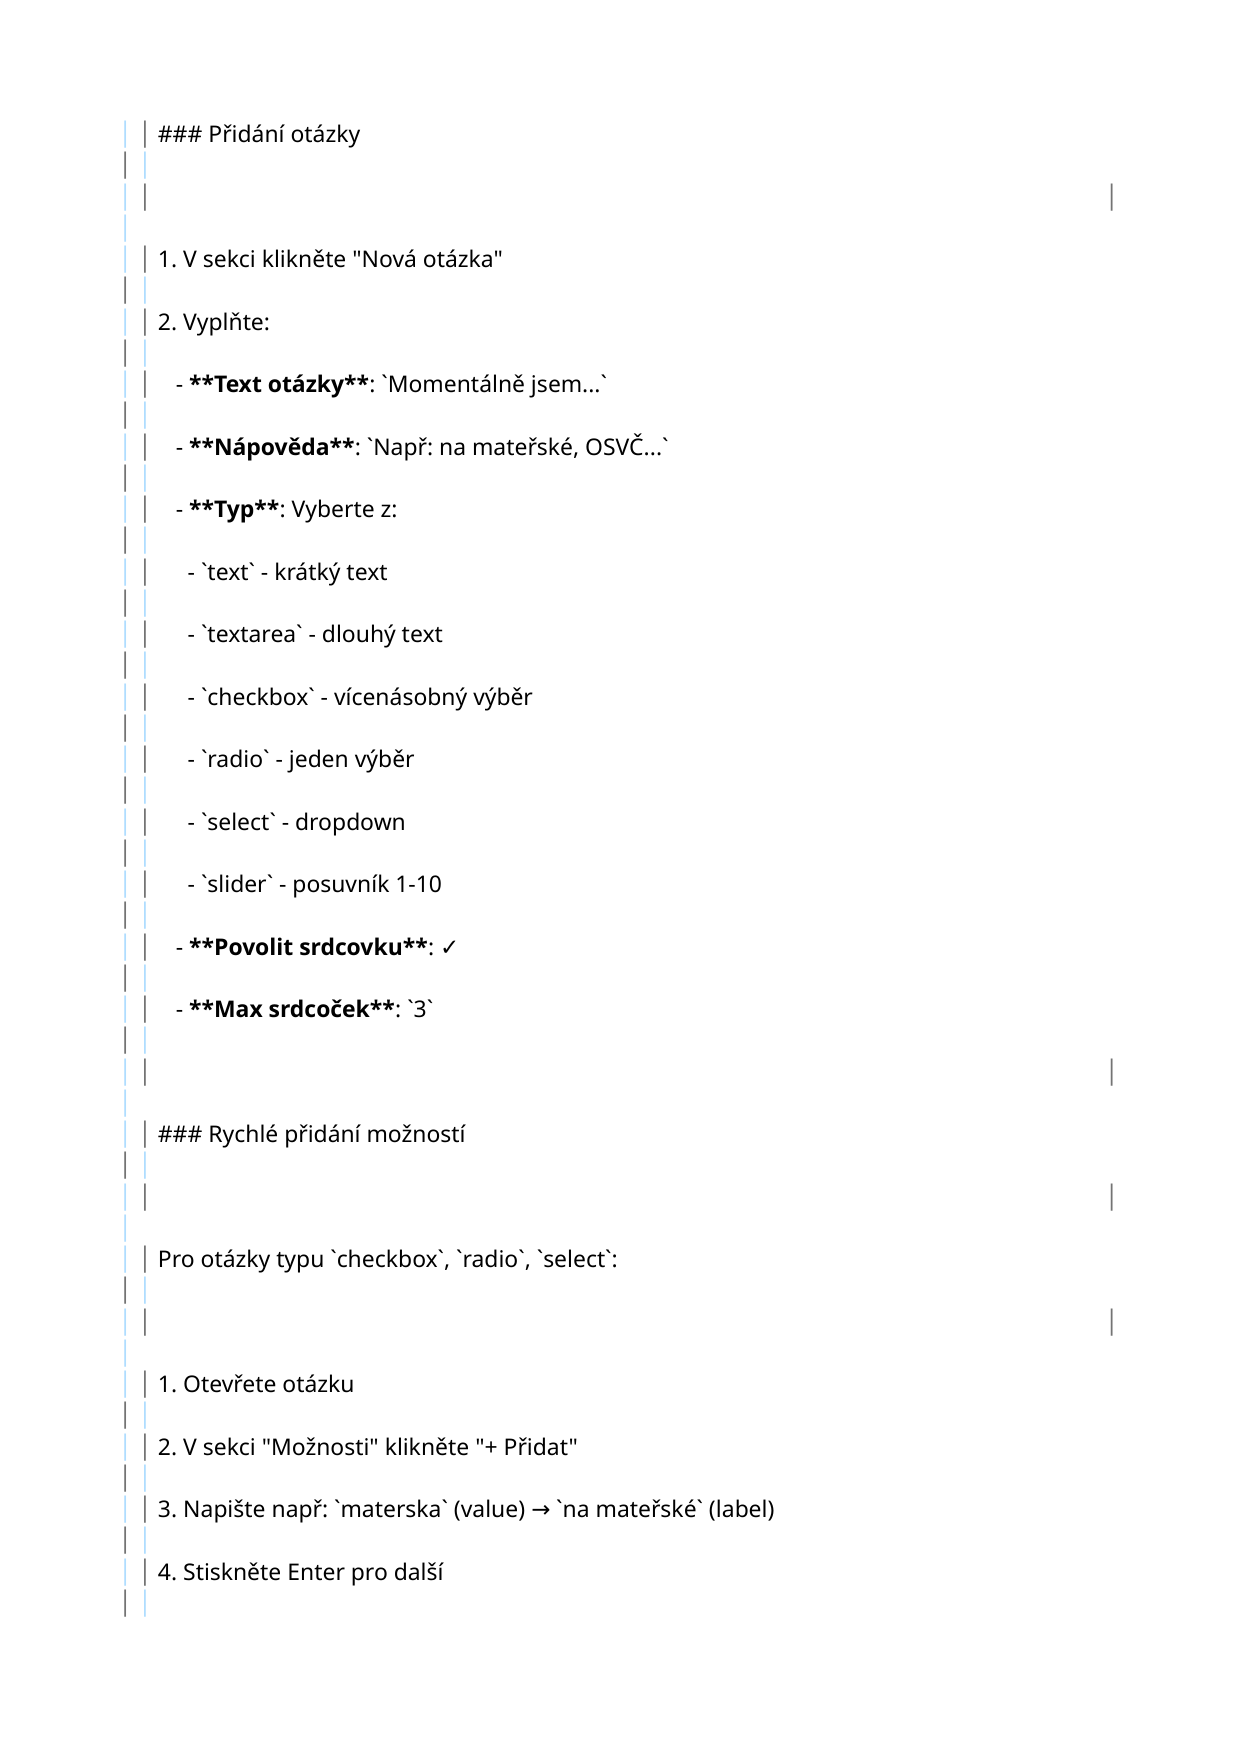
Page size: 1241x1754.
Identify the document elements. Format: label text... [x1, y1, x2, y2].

text │ │ Pro otázky typu `checkbox`, `radio`, `select`: │ │ [118, 1243, 1122, 1306]
text │ │ │ │ [118, 1056, 1122, 1118]
text │ │ ### Přidání otázky │ │ [118, 118, 1122, 181]
text │ │ │ │ [118, 181, 1122, 243]
text │ │ - `text` - krátký text │ │ [118, 556, 1122, 618]
text │ │ - **Max srdcoček**: `3` │ │ [118, 993, 1122, 1056]
text │ │ 1. Otevřete otázku │ │ [118, 1368, 1122, 1431]
text │ │ 3. Napište např: `materska` (value) → `na mateřské` (label) │ │ [118, 1493, 1122, 1556]
text │ │ 4. Stiskněte Enter pro další │ │ [118, 1556, 1122, 1618]
text │ │ - `checkbox` - vícenásobný výběr │ │ [118, 681, 1122, 743]
text │ │ │ │ [118, 1306, 1122, 1368]
text │ │ │ │ [118, 1181, 1122, 1243]
text │ │ 2. V sekci "Možnosti" klikněte "+ Přidat" │ │ [118, 1431, 1122, 1493]
text │ │ - **Povolit srdcovku**: ✓ │ │ [118, 931, 1122, 993]
text │ │ - `radio` - jeden výběr │ │ [118, 743, 1122, 806]
text │ │ ### Rychlé přidání možností │ │ [118, 1118, 1122, 1181]
text │ │ - **Typ**: Vyberte z: │ │ [118, 493, 1122, 556]
text │ │ 1. V sekci klikněte "Nová otázka" │ │ [118, 243, 1122, 306]
text │ │ - **Nápověda**: `Např: na mateřské, OSVČ...` │ │ [118, 431, 1122, 493]
text │ │ - `select` - dropdown │ │ [118, 806, 1122, 868]
text │ │ - `textarea` - dlouhý text │ │ [118, 618, 1122, 681]
text │ │ - `slider` - posuvník 1-10 │ │ [118, 868, 1122, 931]
text │ │ 2. Vyplňte: │ │ [118, 306, 1122, 368]
text │ │ - **Text otázky**: `Momentálně jsem...` │ │ [118, 368, 1122, 431]
